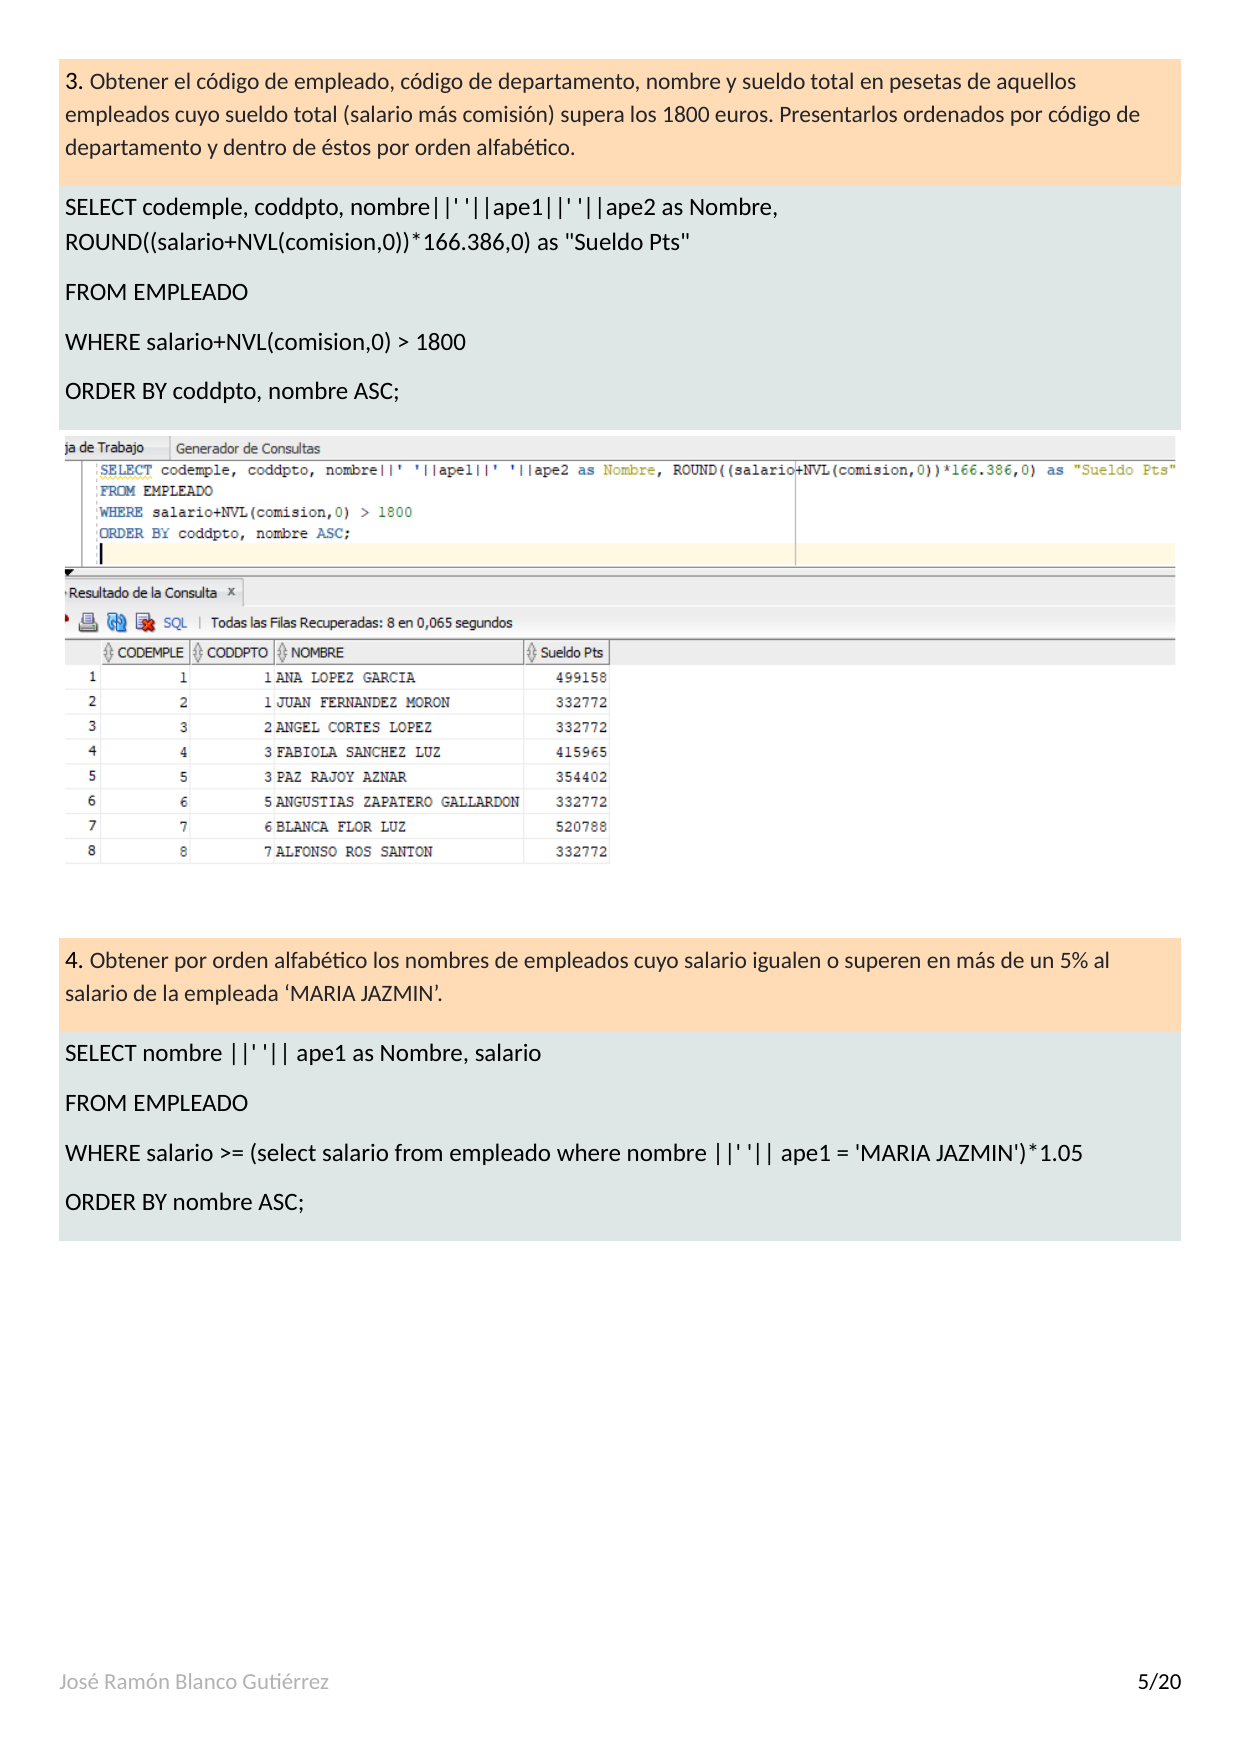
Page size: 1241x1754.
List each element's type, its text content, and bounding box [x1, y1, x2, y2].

table_cell SELECT codemple, coddpto, nombre||' '||ape1||' '||ape2 as Nombre, ROUND((salario+NVL(comision,0))*166.386,0) as "Sueldo Pts" FROM EMPLEADO WHERE salario+NVL(comision,0) > 1800 ORDER BY coddpto, nombre ASC; [59, 186, 1181, 430]
table_cell [59, 430, 1181, 938]
table_cell 3. Obtener el código de empleado, código de departamento, nombre y sueldo total en pesetas de aquellos empleados cuyo sueldo total (salario más comisión) supera los 1800 euros. Presentarlos ordenados por código de departamento y dentro de éstos por orden alfabético. [59, 59, 1181, 186]
table_cell 4. Obtener por orden alfabético los nombres de empleados cuyo salario igualen o superen en más de un 5% al salario de la empleada ‘MARIA JAZMIN’. [59, 938, 1181, 1032]
table_cell SELECT nombre ||' '|| ape1 as Nombre, salario FROM EMPLEADO WHERE salario >= (select salario from empleado where nombre ||' '|| ape1 = 'MARIA JAZMIN')*1.05 ORDER BY nombre ASC; [59, 1032, 1181, 1241]
picture [64, 436, 1176, 879]
